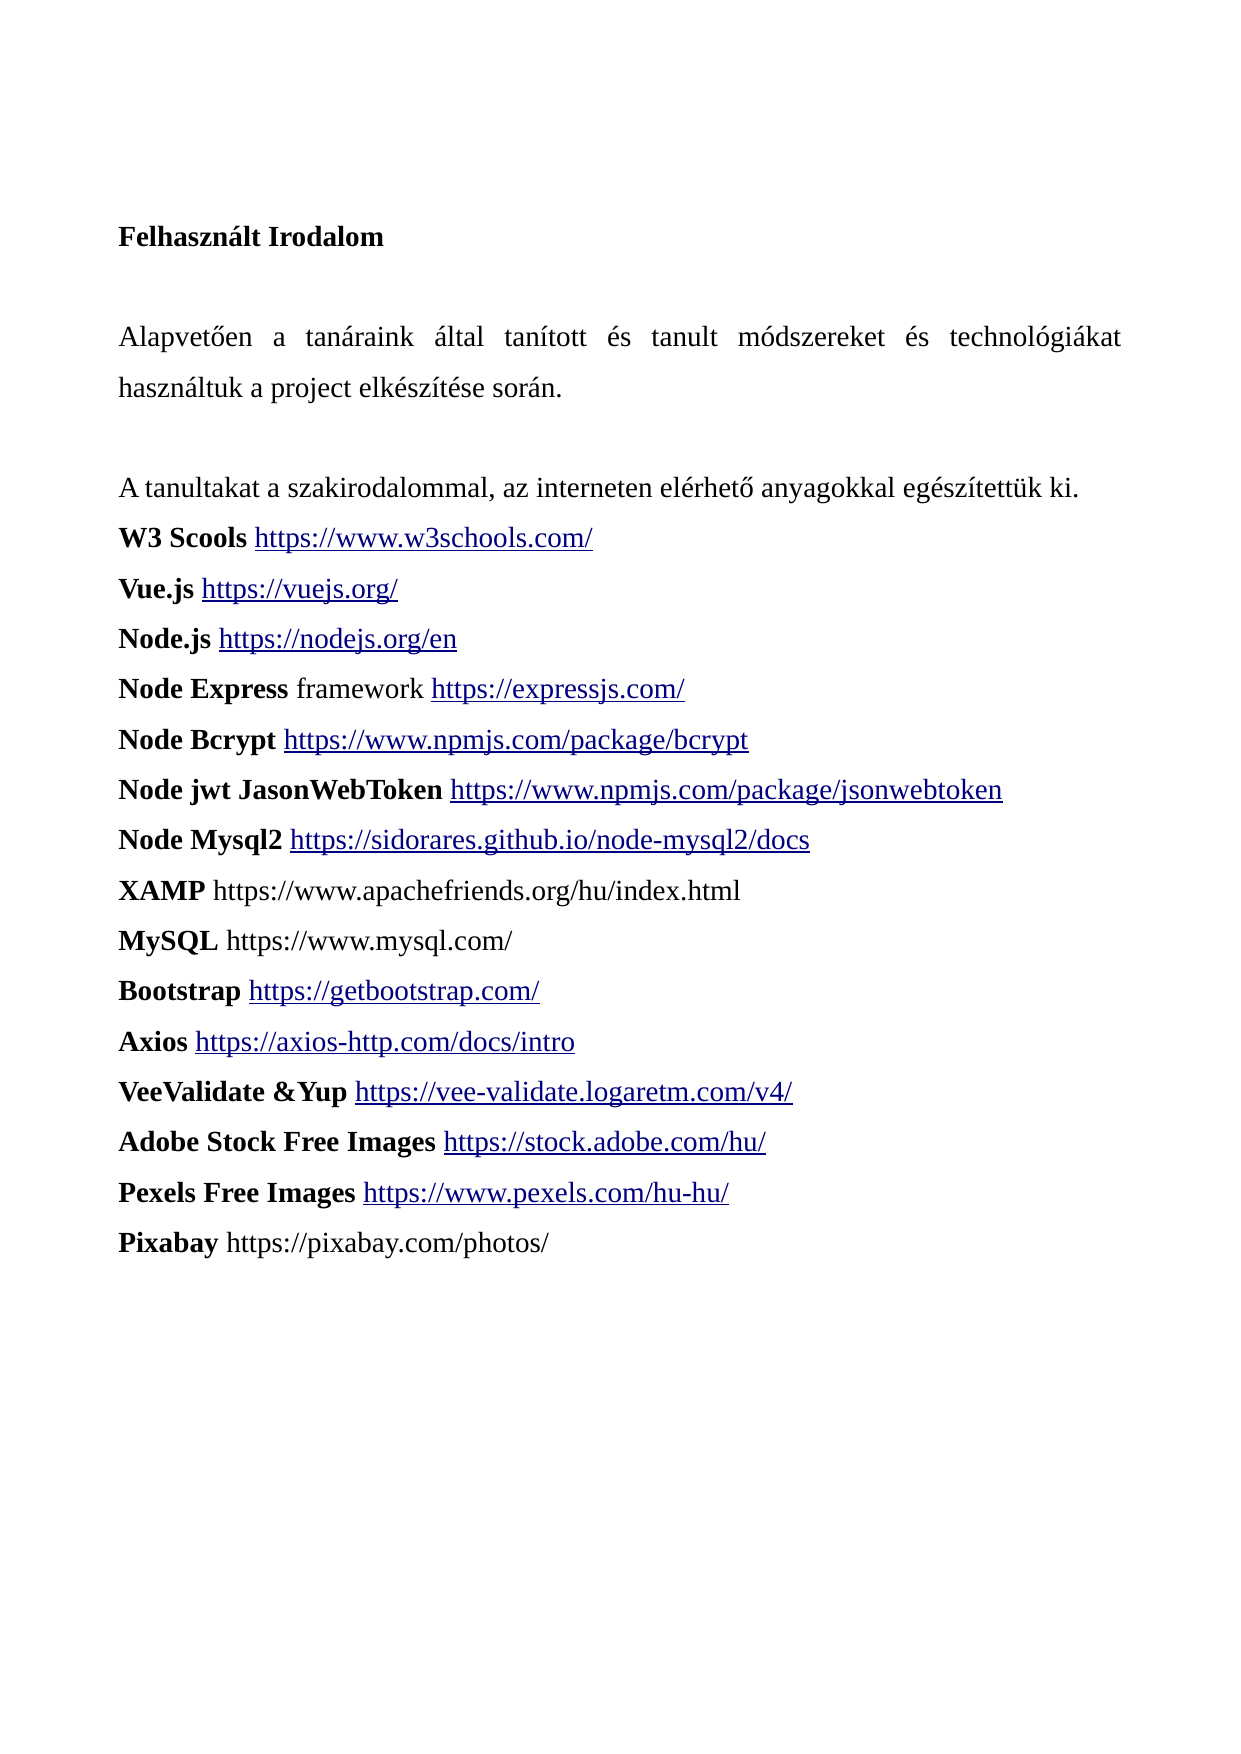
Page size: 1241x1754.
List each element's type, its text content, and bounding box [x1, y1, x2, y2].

text Alapvetően a tanáraink által tanított és tanult módszereket és technológiákat használtuk a project elkészítése során. [118, 319, 1122, 403]
text MySQL https://www.mysql.com/ [118, 923, 1122, 957]
text Axios https://axios-http.com/docs/intro [118, 1024, 1122, 1057]
text Node jwt JasonWebToken https://www.npmjs.com/package/jsonwebtoken [118, 772, 1122, 806]
text A tanultakat a szakirodalommal, az interneten elérhető anyagokkal egészítettük ki. [118, 470, 1122, 504]
text VeeValidate &Yup https://vee-validate.logaretm.com/v4/ [118, 1074, 1122, 1108]
text Adobe Stock Free Images https://stock.adobe.com/hu/ [118, 1124, 1122, 1158]
text Pexels Free Images https://www.pexels.com/hu-hu/ [118, 1175, 1122, 1208]
text Felhasznált Irodalom [118, 219, 1122, 252]
text Node Mysql2 https://sidorares.github.io/node-mysql2/docs [118, 822, 1122, 856]
text XAMP https://www.apachefriends.org/hu/index.html [118, 873, 1122, 906]
text Node Bcrypt https://www.npmjs.com/package/bcrypt [118, 722, 1122, 755]
text Node.js https://nodejs.org/en [118, 621, 1122, 655]
text Bootstrap https://getbootstrap.com/ [118, 973, 1122, 1007]
text Node Express framework https://expressjs.com/ [118, 672, 1122, 705]
text Pixabay https://pixabay.com/photos/ [118, 1225, 1122, 1258]
text W3 Scools https://www.w3schools.com/ [118, 521, 1122, 554]
text Vue.js https://vuejs.org/ [118, 571, 1122, 604]
